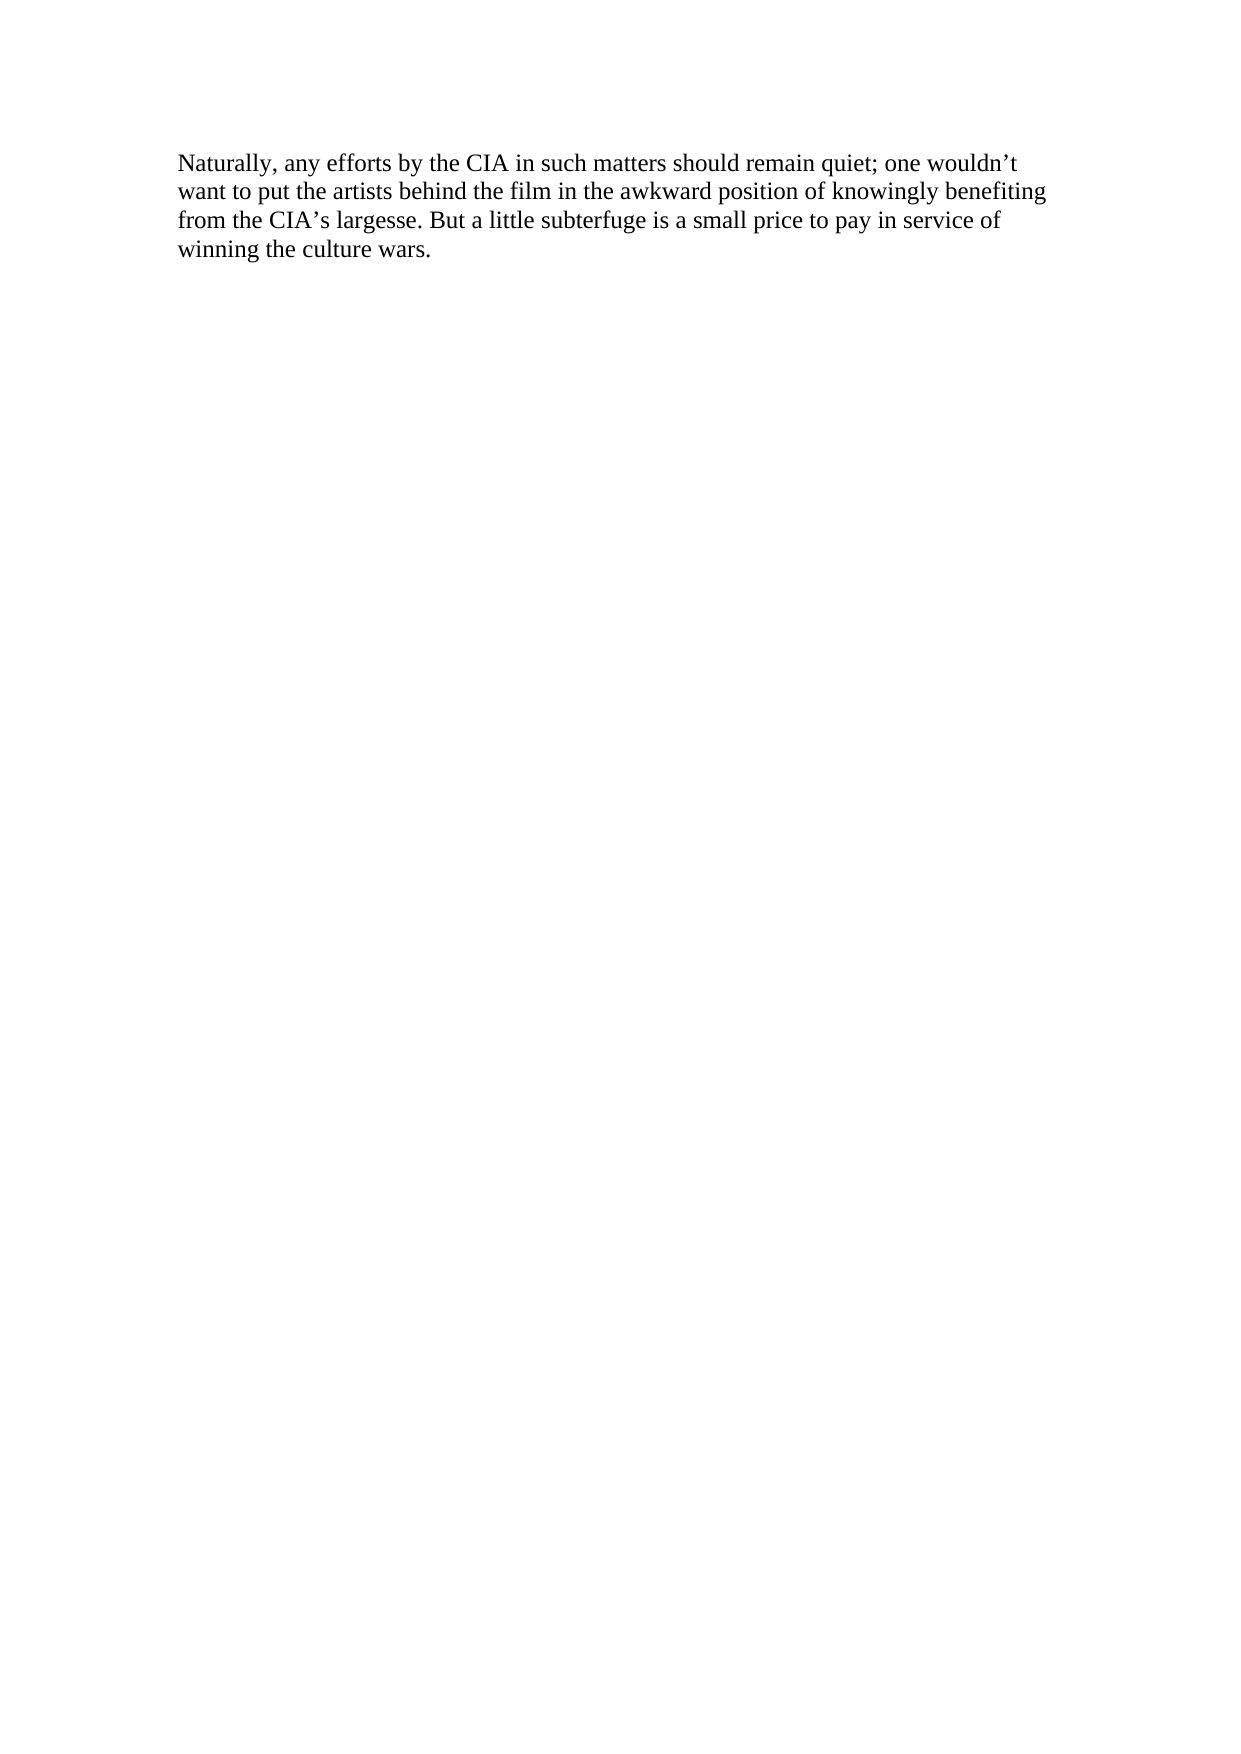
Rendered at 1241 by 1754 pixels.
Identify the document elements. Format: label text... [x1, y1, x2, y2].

text Naturally, any efforts by the CIA in such matters should remain quiet; one wouldn’t want to put the artists behind the film in the awkward position of knowingly benefiting from the CIA’s largesse. But a little subterfuge is a small price to pay in service of winning the culture wars. [177, 148, 1063, 263]
